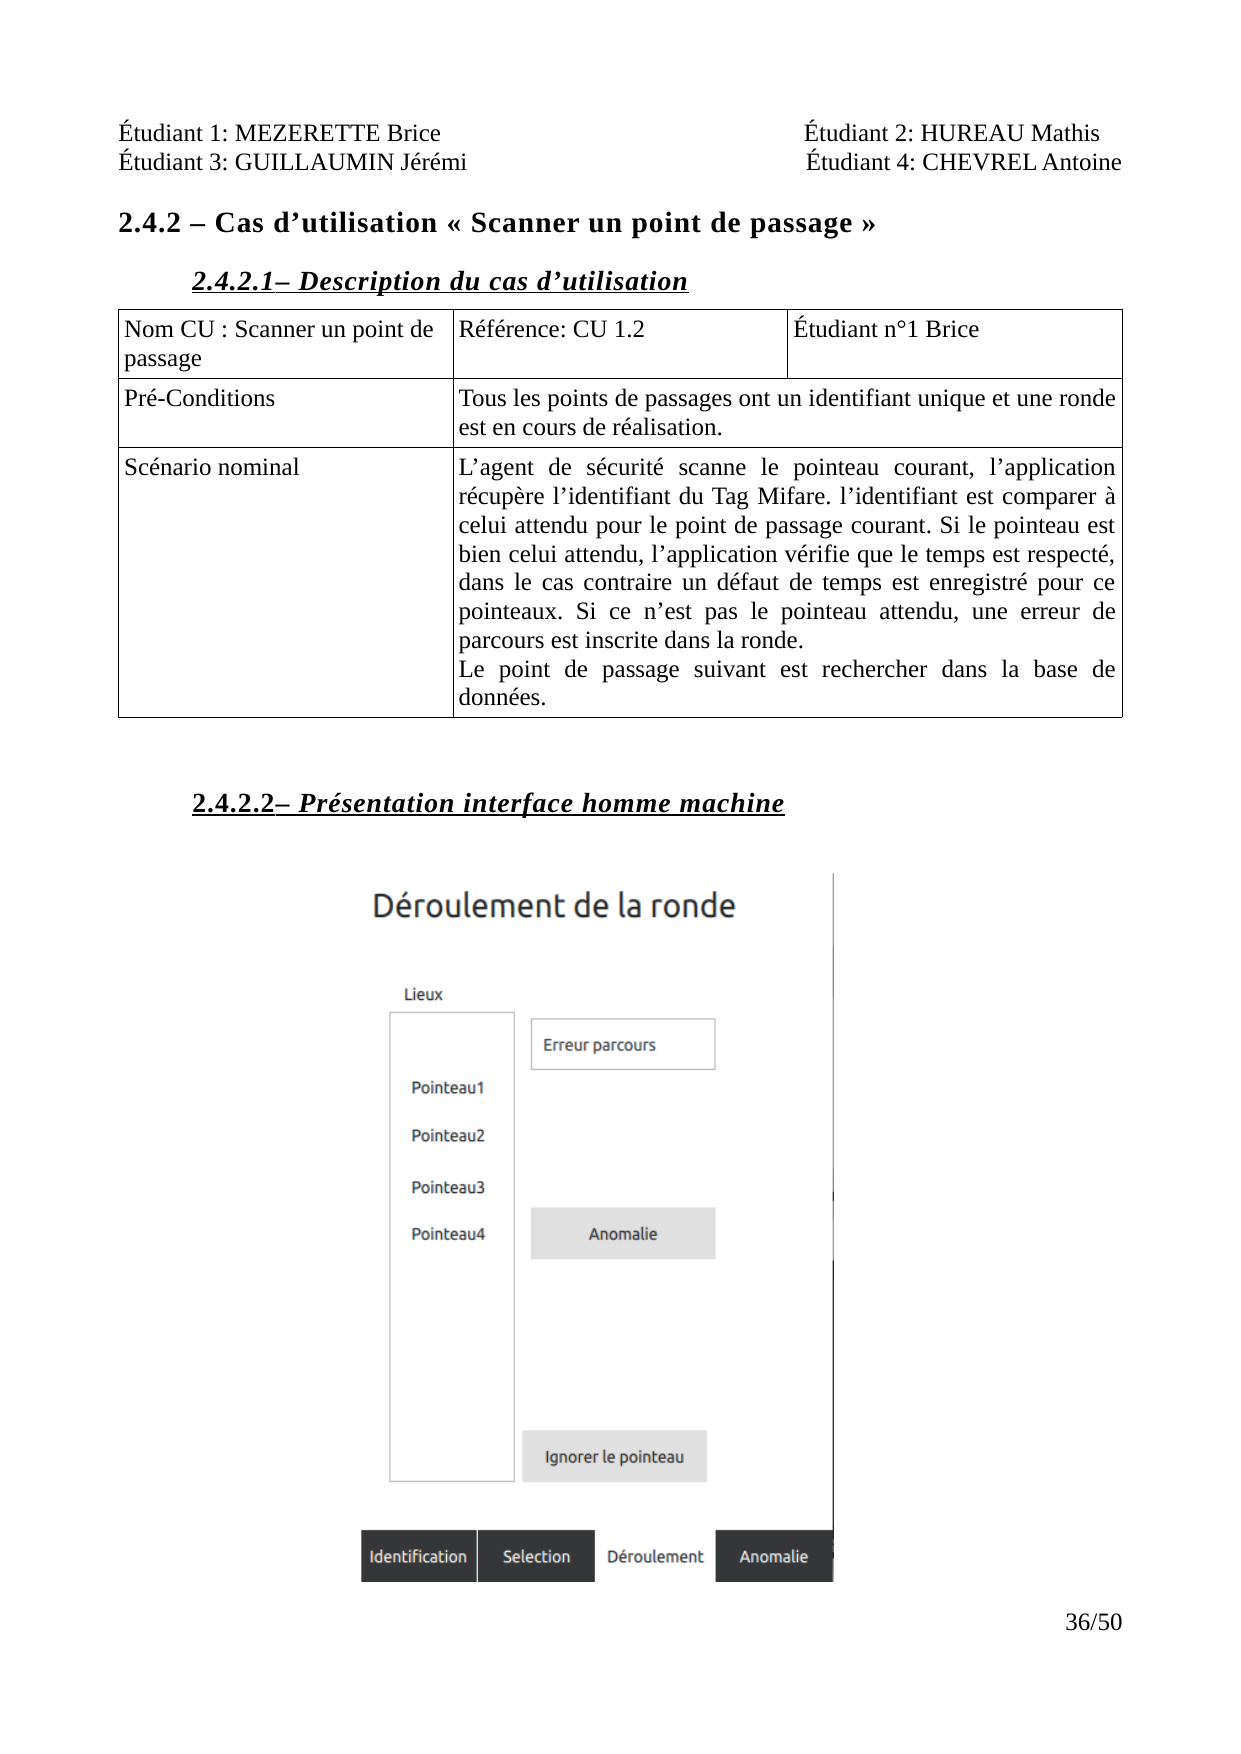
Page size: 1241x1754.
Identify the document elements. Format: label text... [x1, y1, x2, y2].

table_cell Pré-Conditions [119, 379, 453, 447]
table_cell L’agent de sécurité scanne le pointeau courant, l’application récupère l’identifiant du Tag Mifare. l’identifiant est comparer à celui attendu pour le point de passage courant. Si le pointeau est bien celui attendu, l’application vérifie que le temps est respecté, dans le cas contraire un défaut de temps est enregistré pour ce pointeaux. Si ce n’est pas le pointeau attendu, une erreur de parcours est inscrite dans la ronde. Le point de passage suivant est rechercher dans la base de données. [454, 448, 1122, 717]
table_cell Scénario nominal [119, 448, 453, 717]
subtitle 2.4.2.1– Description du cas d’utilisation [118, 264, 1122, 296]
subtitle 2.4.2.2– Présentation interface homme machine [118, 786, 1122, 818]
table_header Nom CU : Scanner un point de passage [119, 310, 453, 377]
table_cell Tous les points de passages ont un identifiant unique et une ronde est en cours de réalisation. [454, 379, 1122, 447]
subtitle 2.4.2 – Cas d’utilisation « Scanner un point de passage » [118, 205, 1122, 239]
picture [361, 873, 834, 1582]
table_header Référence: CU 1.2 [454, 310, 787, 377]
table_header Étudiant n°1 Brice [788, 310, 1122, 377]
